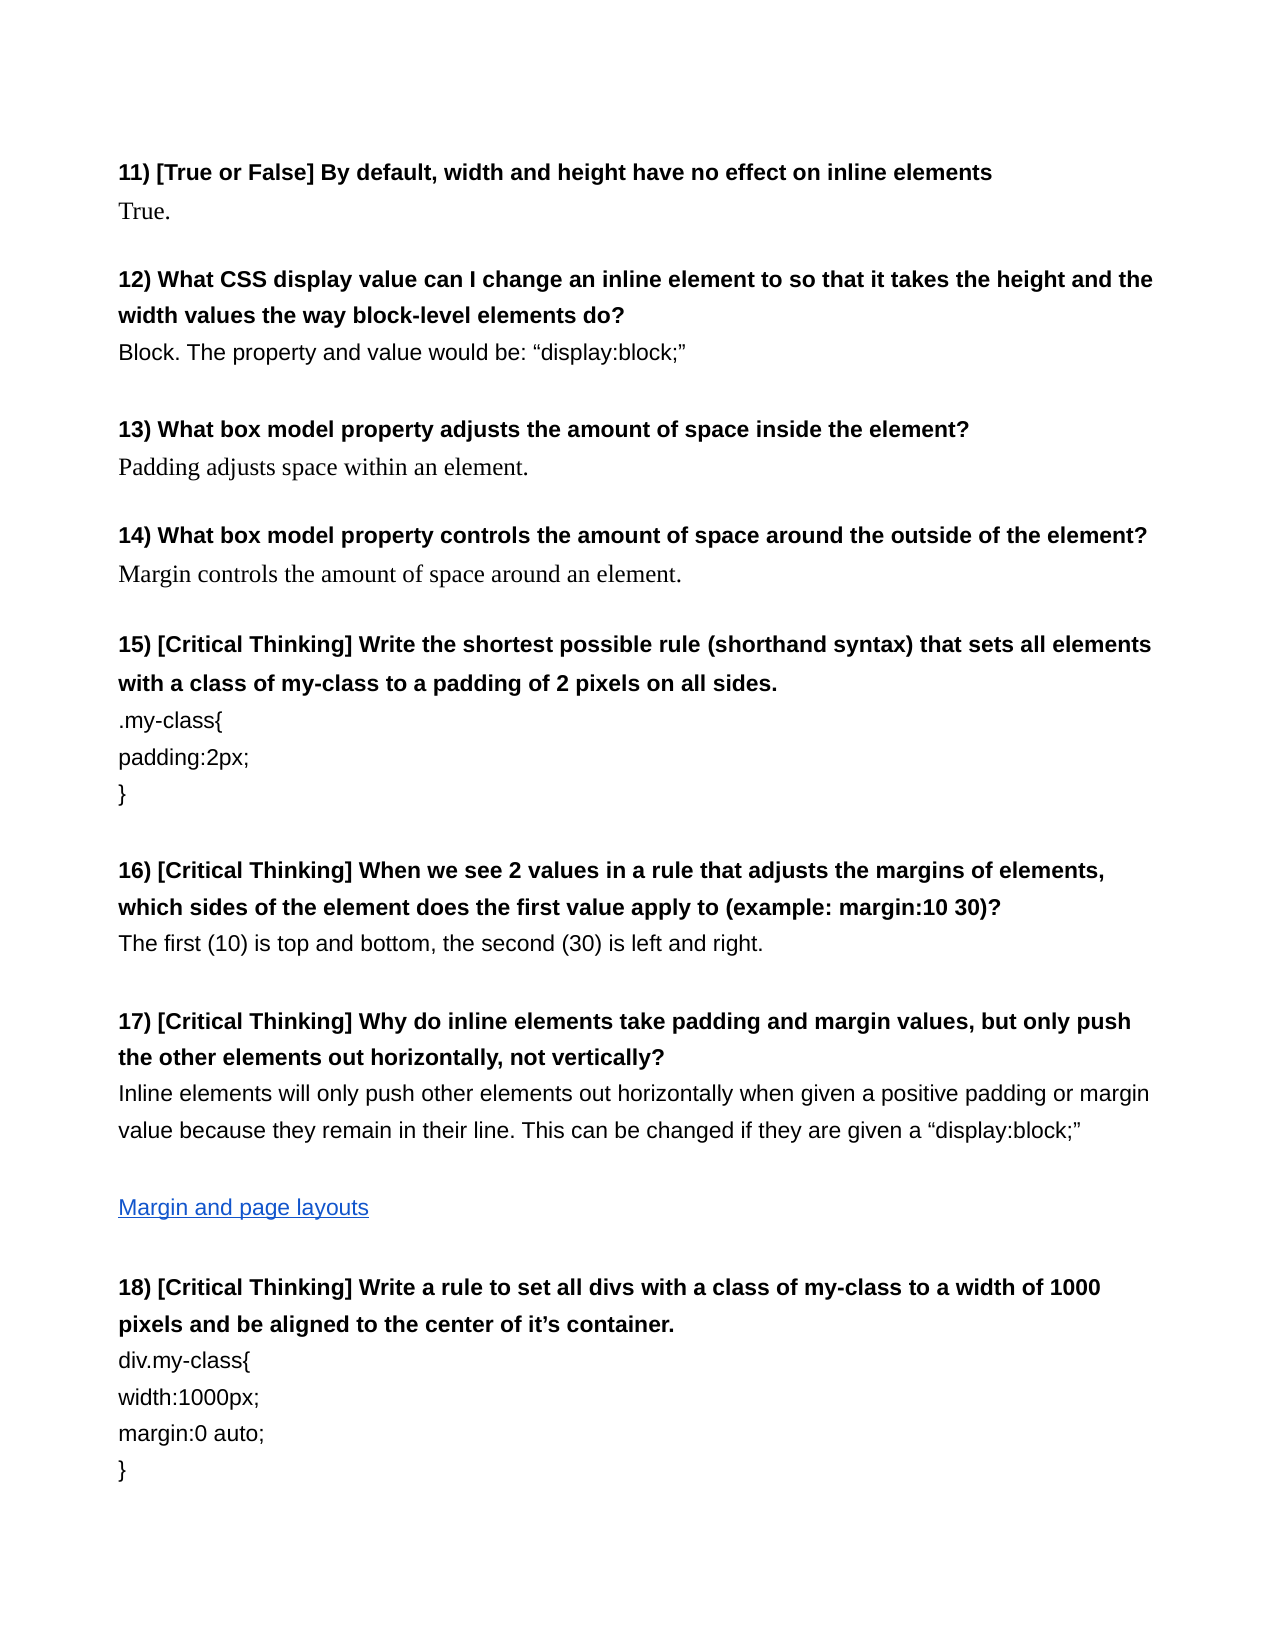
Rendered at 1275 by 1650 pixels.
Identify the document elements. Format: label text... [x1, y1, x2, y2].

text Padding adjusts space within an element. [118, 452, 1157, 510]
text 13) What box model property adjusts the amount of space inside the element? [118, 416, 1157, 442]
text 14) What box model property controls the amount of space around the outside of the element? [118, 522, 1157, 549]
text 18) [Critical Thinking] Write a rule to set all divs with a class of my-class to a width of 1000 pixels and be aligned to the center of it’s container. div.my-class{ width:1000px; margin:0 auto; } [118, 1272, 1157, 1522]
text 12) What CSS display value can I change an inline element to so that it takes the height and the width values the way block-level elements do? Block. The property and value would be: “display:block;” [118, 266, 1157, 365]
text 17) [Critical Thinking] Why do inline elements take padding and margin values, but only push the other elements out horizontally, not vertically? Inline elements will only push other elements out horizontally when given a positive padding or margin value because they remain in their line. This can be changed if they are given a “display:block;” [118, 1008, 1157, 1143]
text True. [118, 196, 1157, 253]
text 15) [Critical Thinking] Write the shortest possible rule (shorthand syntax) that sets all elements with a class of my-class to a padding of 2 pixels on all sides. .my-class{ [118, 629, 1157, 733]
text Margin and page layouts [118, 1194, 1157, 1221]
text padding:2px; } [118, 743, 1157, 806]
text 11) [True or False] By default, width and height have no effect on inline elements [118, 159, 1157, 186]
text [118, 118, 1157, 147]
text 16) [Critical Thinking] When we see 2 values in a rule that adjusts the margins of elements, which sides of the element does the first value apply to (example: margin:10 30)? The first (10) is top and bottom, the second (30) is left and right. [118, 857, 1157, 956]
text Margin controls the amount of space around an element. [118, 559, 1157, 616]
